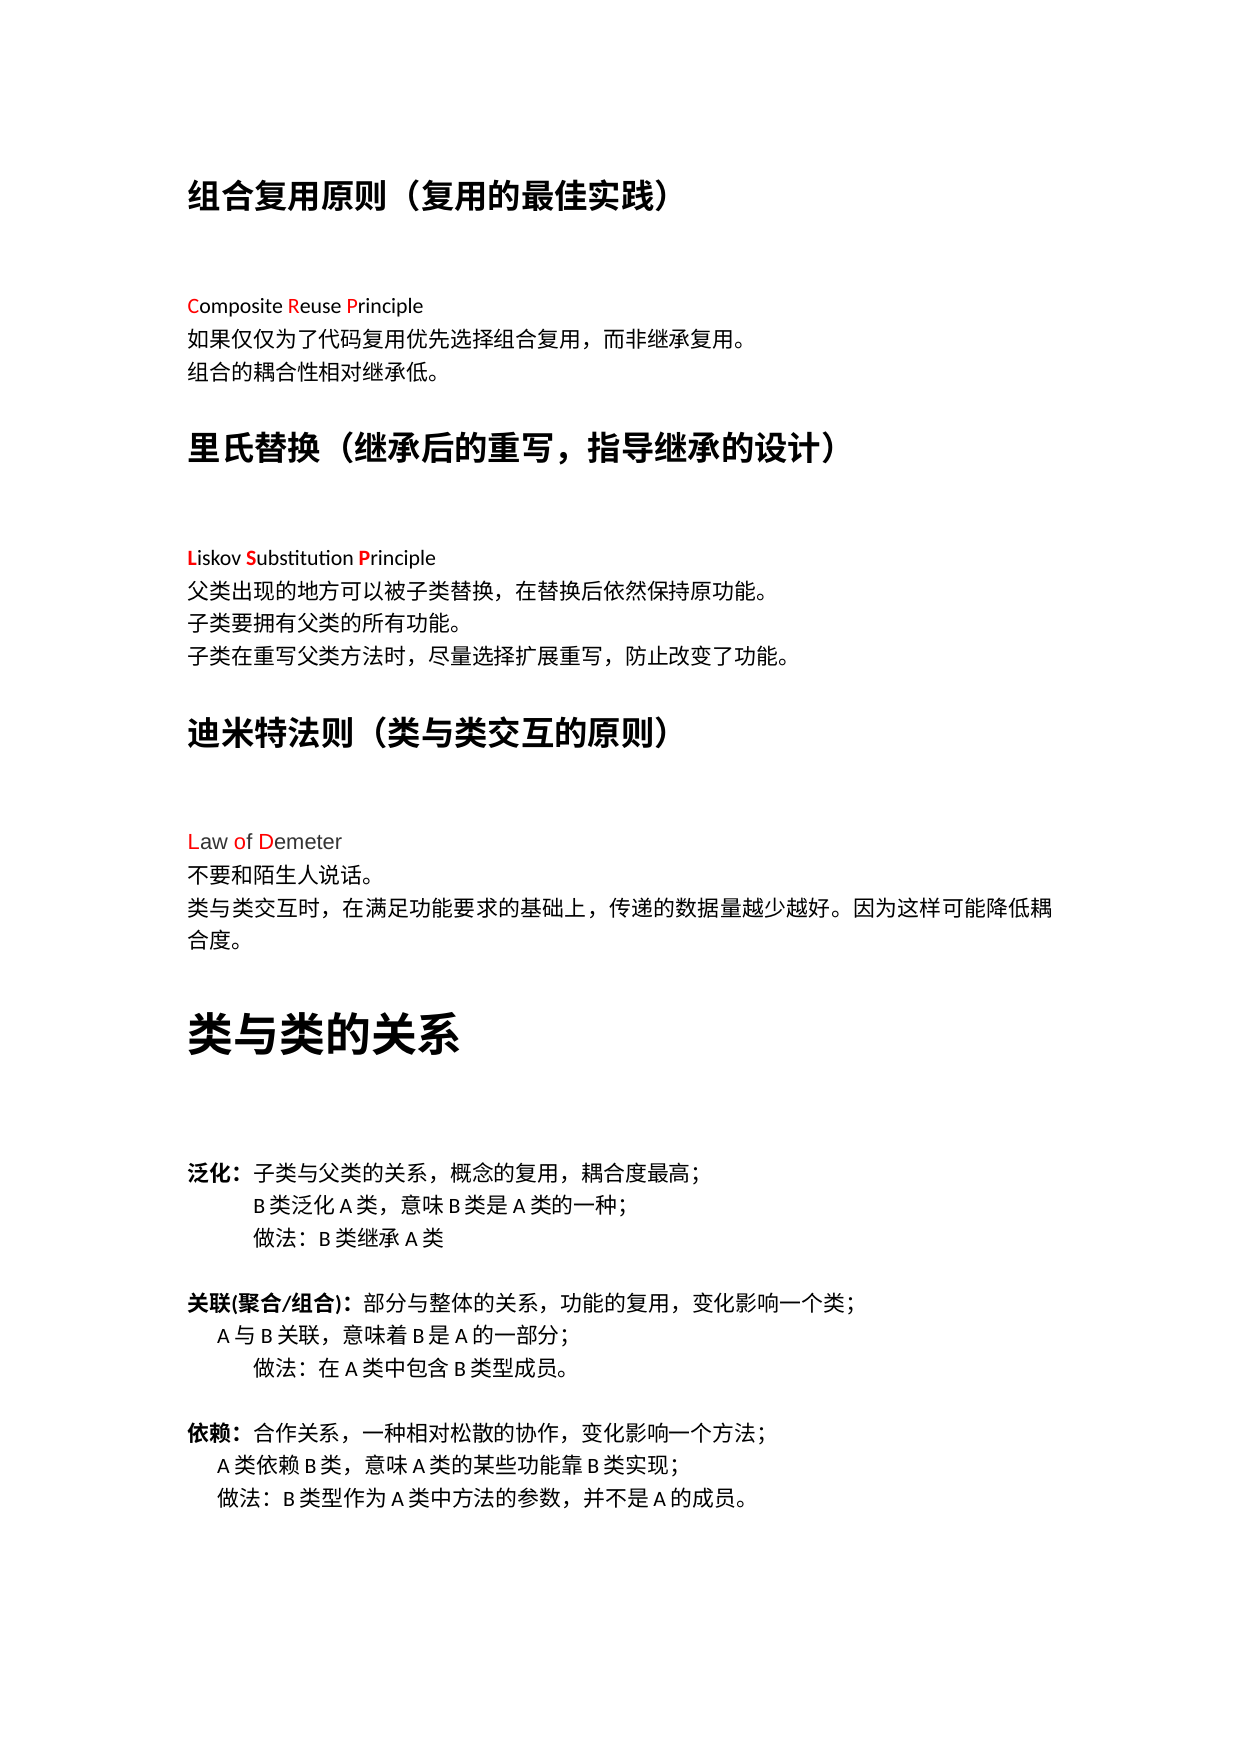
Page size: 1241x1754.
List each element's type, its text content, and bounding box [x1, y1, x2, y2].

subtitle 迪米特法则（类与类交互的原则） [187, 698, 1053, 763]
subtitle 里氏替换（继承后的重写，指导继承的设计） [187, 414, 1053, 479]
text Liskov Substitution Principle [187, 541, 1053, 573]
text B类泛化A类，意味B类是A类的一种； [187, 1188, 1053, 1220]
text 做法：B类继承A类 [187, 1220, 1053, 1253]
text 父类出现的地方可以被子类替换，在替换后依然保持原功能。 [187, 573, 1053, 606]
text 如果仅仅为了代码复用优先选择组合复用，而非继承复用。 [187, 322, 1053, 354]
text 类与类交互时，在满足功能要求的基础上，传递的数据量越少越好。因为这样可能降低耦合度。 [187, 890, 1053, 955]
text 子类要拥有父类的所有功能。 [187, 606, 1053, 638]
text 泛化：子类与父类的关系，概念的复用，耦合度最高； [187, 1155, 1053, 1188]
text Law of Demeter [187, 825, 1053, 858]
text 子类在重写父类方法时，尽量选择扩展重写，防止改变了功能。 [187, 638, 1053, 671]
text 组合的耦合性相对继承低。 [187, 354, 1053, 387]
text A类依赖B类，意味A类的某些功能靠B类实现； [187, 1448, 1053, 1480]
text 依赖：合作关系，一种相对松散的协作，变化影响一个方法； [187, 1415, 1053, 1448]
text 关联(聚合/组合)：部分与整体的关系，功能的复用，变化影响一个类； [187, 1285, 1053, 1318]
text 不要和陌生人说话。 [187, 858, 1053, 890]
text 做法：在A类中包含B类型成员。 [187, 1350, 1053, 1383]
subtitle 类与类的关系 [187, 982, 1053, 1080]
text A与B关联，意味着B是A的一部分； [187, 1318, 1053, 1350]
subtitle 组合复用原则（复用的最佳实践） [187, 162, 1053, 227]
text Composite Reuse Principle [187, 289, 1053, 322]
text 做法：B类型作为A类中方法的参数，并不是A的成员。 [187, 1480, 1053, 1513]
